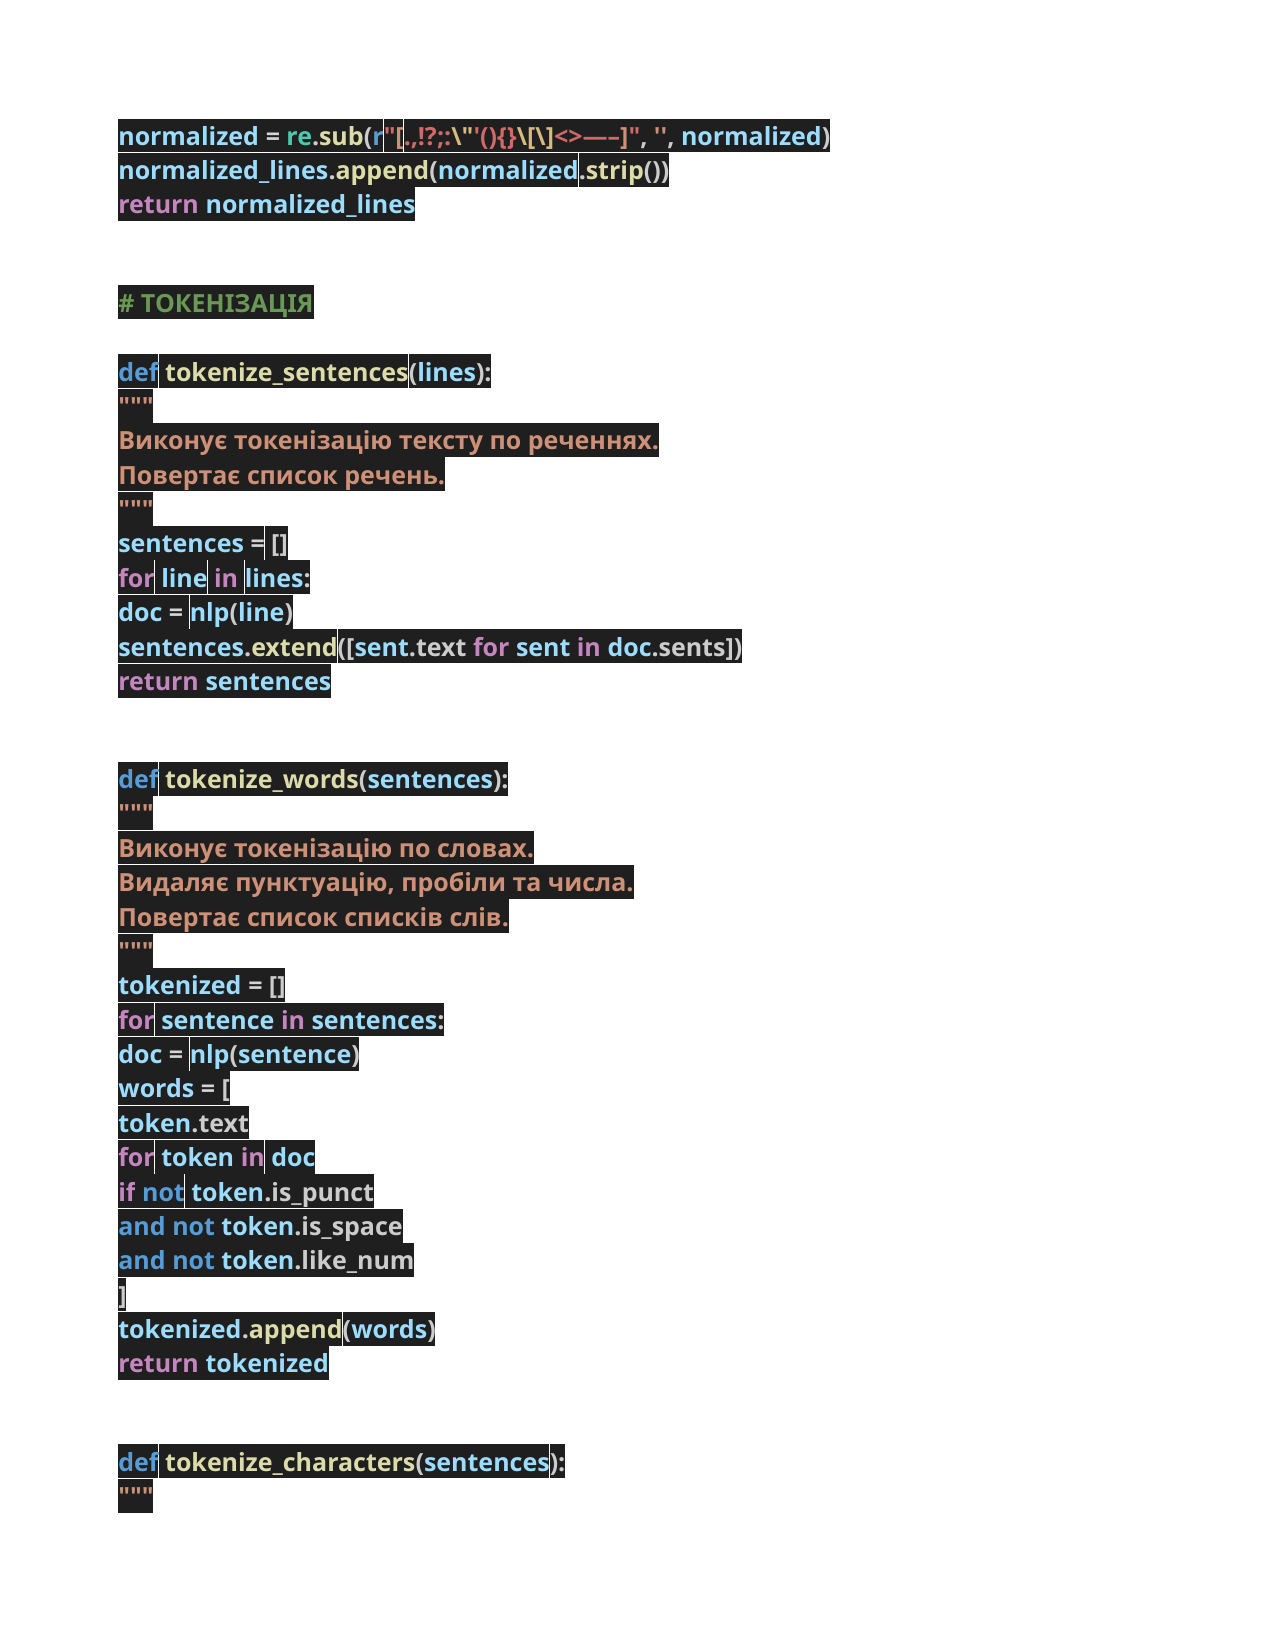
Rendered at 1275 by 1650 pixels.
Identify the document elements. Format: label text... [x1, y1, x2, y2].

text Виконує токенізацію по словах. [118, 830, 1157, 864]
text """ [118, 933, 1157, 968]
text Видаляє пунктуацію, пробіли та числа. [118, 864, 1157, 899]
text for token in doc [118, 1139, 1157, 1174]
text """ [118, 491, 1157, 526]
text if not token.is_punct [118, 1174, 1157, 1208]
text and not token.is_space [118, 1208, 1157, 1243]
text Повертає список списків слів. [118, 899, 1157, 933]
text ] [118, 1277, 1157, 1311]
text words = [ [118, 1071, 1157, 1105]
text """ [118, 796, 1157, 830]
text and not token.like_num [118, 1243, 1157, 1277]
text Повертає список речень. [118, 457, 1157, 491]
text doc = nlp(sentence) [118, 1036, 1157, 1071]
text def tokenize_words(sentences): [118, 761, 1157, 796]
text doc = nlp(line) [118, 594, 1157, 629]
text return normalized_lines [118, 187, 1157, 221]
text return sentences [118, 663, 1157, 698]
text def tokenize_sentences(lines): [118, 354, 1157, 388]
text def tokenize_characters(sentences): [118, 1444, 1157, 1478]
text for line in lines: [118, 560, 1157, 594]
text normalized = re.sub(r"[.,!?;:\"'(){}\[\]<>—–]", '', normalized) [118, 118, 1157, 152]
text sentences.extend([sent.text for sent in doc.sents]) [118, 629, 1157, 663]
text for sentence in sentences: [118, 1002, 1157, 1036]
text normalized_lines.append(normalized.strip()) [118, 152, 1157, 187]
text token.text [118, 1105, 1157, 1139]
text Виконує токенізацію тексту по реченнях. [118, 423, 1157, 457]
text tokenized = [] [118, 968, 1157, 1002]
text """ [118, 1478, 1157, 1513]
text return tokenized [118, 1346, 1157, 1380]
text sentences = [] [118, 526, 1157, 560]
text # ТОКЕНІЗАЦІЯ [118, 285, 1157, 319]
text """ [118, 388, 1157, 423]
text tokenized.append(words) [118, 1311, 1157, 1346]
